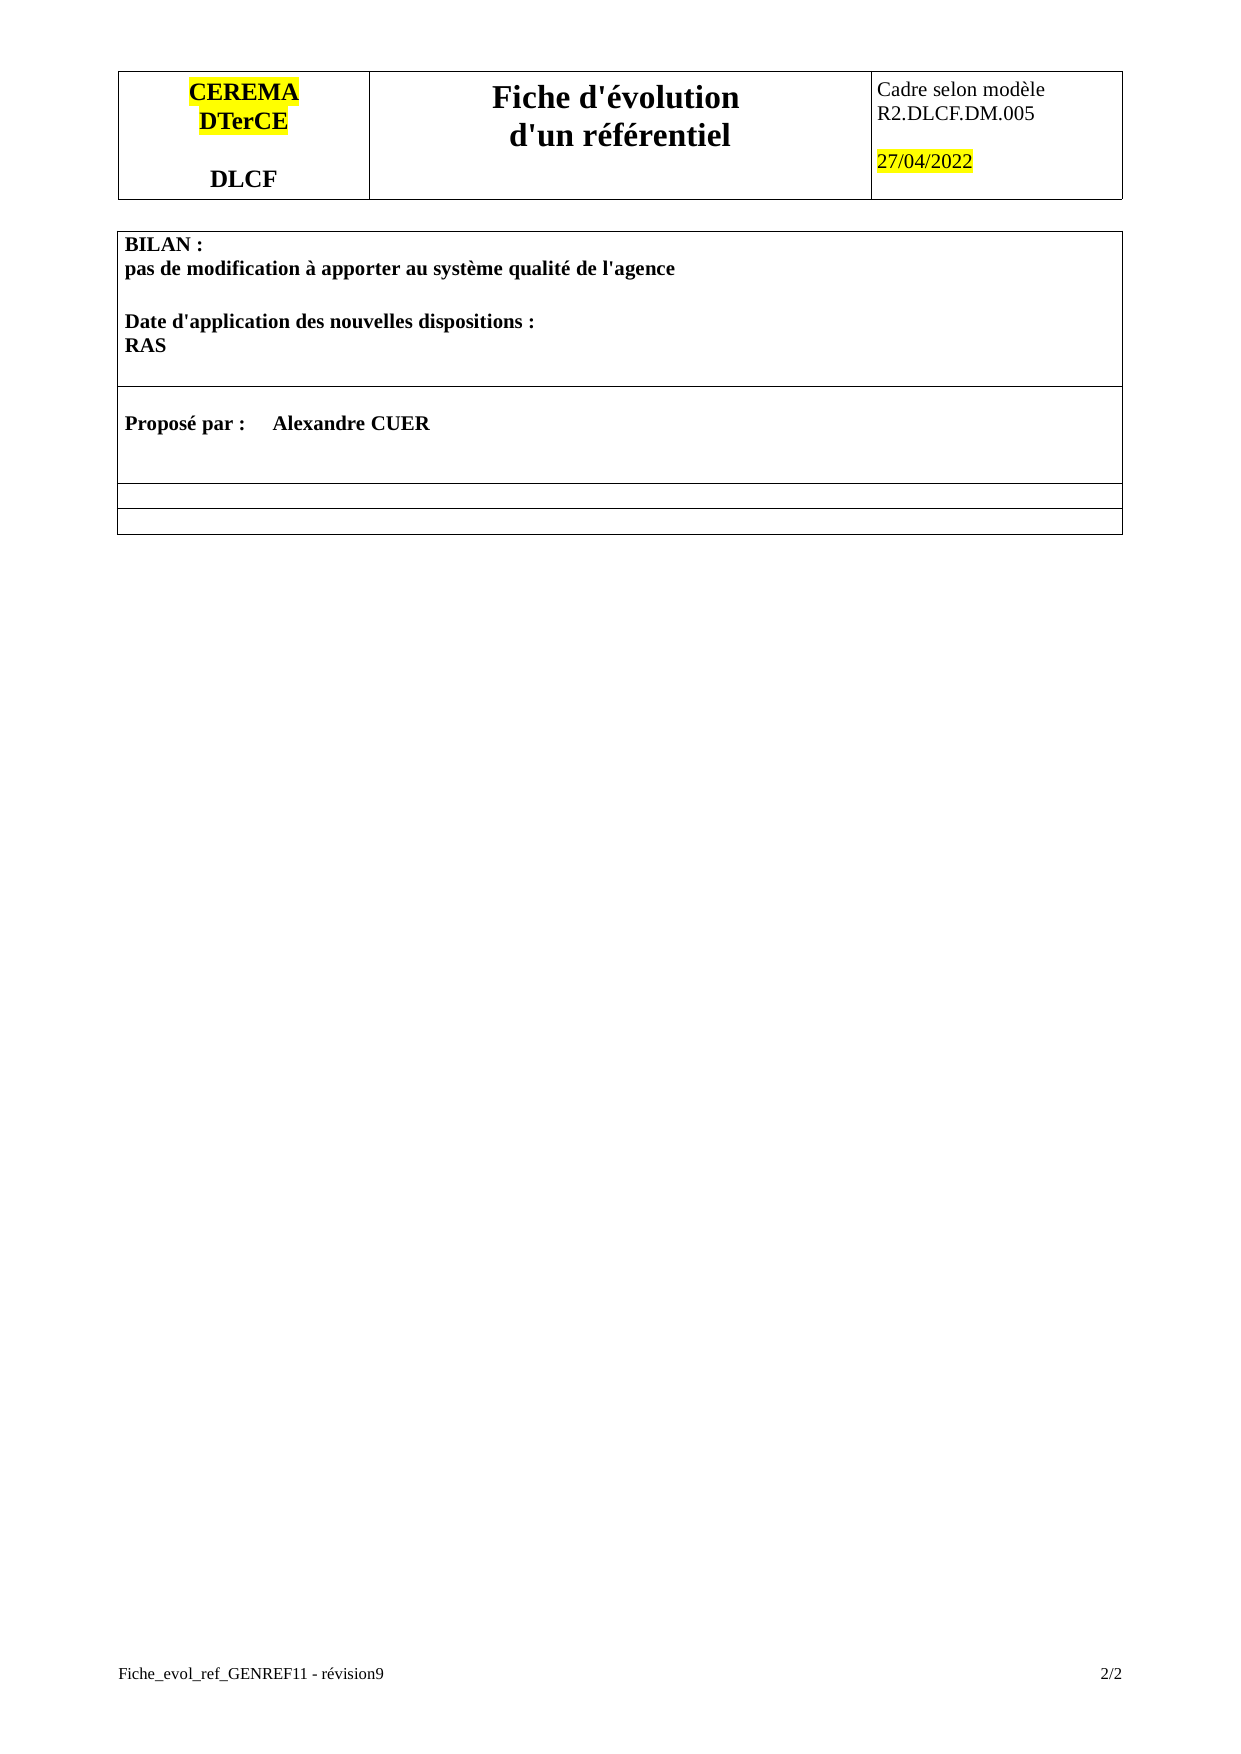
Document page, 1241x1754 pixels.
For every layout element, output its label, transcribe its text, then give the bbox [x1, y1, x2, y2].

table_cell [118, 484, 1122, 508]
table_cell Proposé par : Alexandre CUER [118, 387, 1122, 483]
table_cell BILAN : pas de modification à apporter au système qualité de l'agence Date d'application des nouvelles dispositions : RAS [118, 232, 1122, 386]
table_cell [118, 509, 1122, 533]
